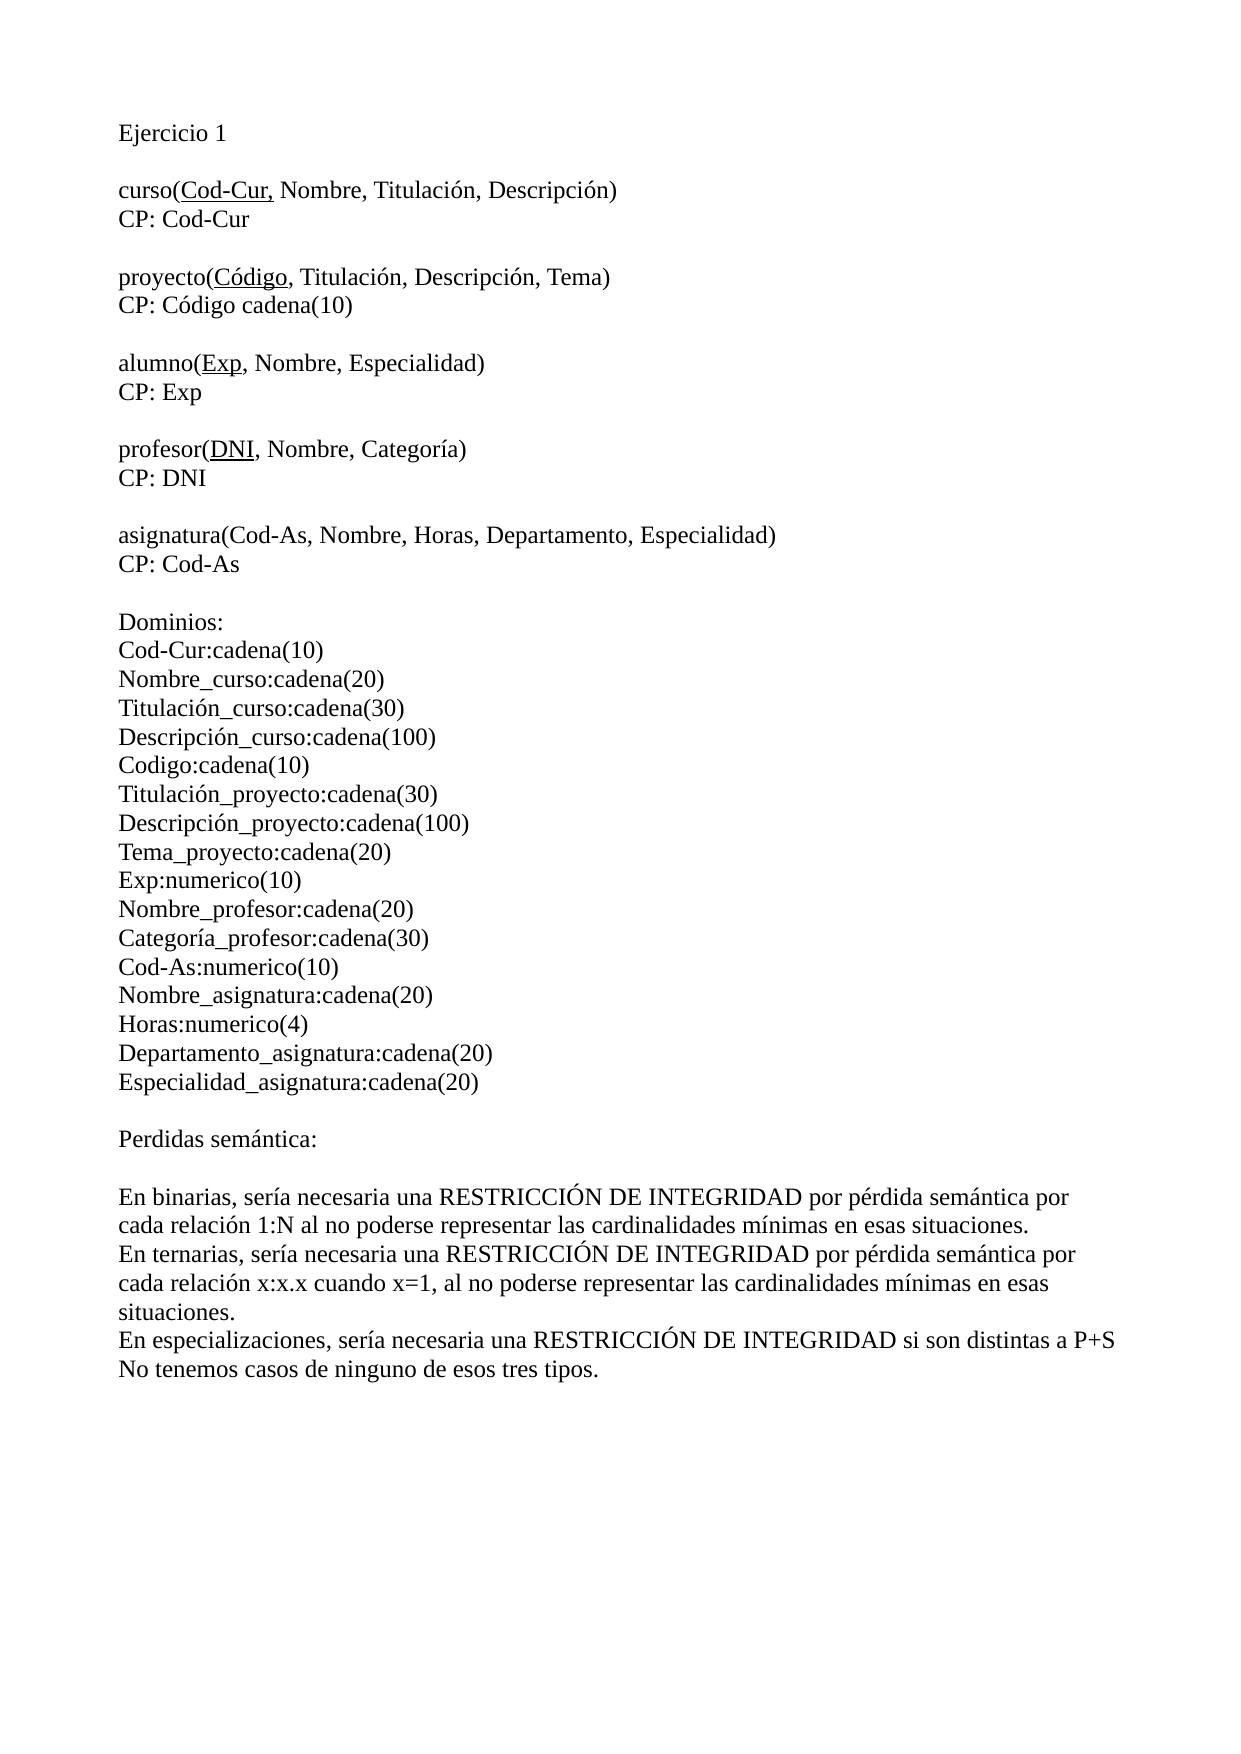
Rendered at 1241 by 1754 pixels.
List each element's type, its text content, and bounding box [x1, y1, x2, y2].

text CP: Código cadena(10) [118, 291, 1122, 319]
text cada relación 1:N al no poderse representar las cardinalidades mínimas en esas situaciones. [118, 1211, 1122, 1239]
text proyecto(Código, Titulación, Descripción, Tema) [118, 262, 1122, 291]
text Codigo:cadena(10) [118, 751, 1122, 779]
text asignatura(Cod-As, Nombre, Horas, Departamento, Especialidad) [118, 521, 1122, 549]
text En especializaciones, sería necesaria una RESTRICCIÓN DE INTEGRIDAD si son distintas a P+S [118, 1326, 1122, 1354]
text CP: Exp [118, 377, 1122, 406]
text Nombre_asignatura:cadena(20) [118, 981, 1122, 1009]
text En binarias, sería necesaria una RESTRICCIÓN DE INTEGRIDAD por pérdida semántica por [118, 1182, 1122, 1211]
text Descripción_curso:cadena(100) [118, 722, 1122, 751]
text Dominios: [118, 607, 1122, 636]
text CP: Cod-As [118, 549, 1122, 578]
text situaciones. [118, 1297, 1122, 1326]
text Nombre_curso:cadena(20) [118, 664, 1122, 693]
text alumno(Exp, Nombre, Especialidad) [118, 348, 1122, 377]
text profesor(DNI, Nombre, Categoría) [118, 434, 1122, 463]
text No tenemos casos de ninguno de esos tres tipos. [118, 1354, 1122, 1383]
text curso(Cod-Cur, Nombre, Titulación, Descripción) [118, 176, 1122, 204]
text Titulación_proyecto:cadena(30) [118, 779, 1122, 808]
text Exp:numerico(10) [118, 866, 1122, 894]
text Nombre_profesor:cadena(20) [118, 894, 1122, 923]
text CP: DNI [118, 463, 1122, 492]
text Cod-Cur:cadena(10) [118, 636, 1122, 664]
text Descripción_proyecto:cadena(100) [118, 808, 1122, 837]
text Categoría_profesor:cadena(30) [118, 923, 1122, 952]
text cada relación x:x.x cuando x=1, al no poderse representar las cardinalidades mínimas en esas [118, 1268, 1122, 1297]
text Perdidas semántica: [118, 1124, 1122, 1182]
text Departamento_asignatura:cadena(20) [118, 1038, 1122, 1067]
text Tema_proyecto:cadena(20) [118, 837, 1122, 866]
text Cod-As:numerico(10) [118, 952, 1122, 981]
text Ejercicio 1 [118, 118, 1122, 147]
text Especialidad_asignatura:cadena(20) [118, 1067, 1122, 1096]
text En ternarias, sería necesaria una RESTRICCIÓN DE INTEGRIDAD por pérdida semántica por [118, 1239, 1122, 1268]
text CP: Cod-Cur [118, 204, 1122, 233]
text Titulación_curso:cadena(30) [118, 693, 1122, 722]
text Horas:numerico(4) [118, 1009, 1122, 1038]
